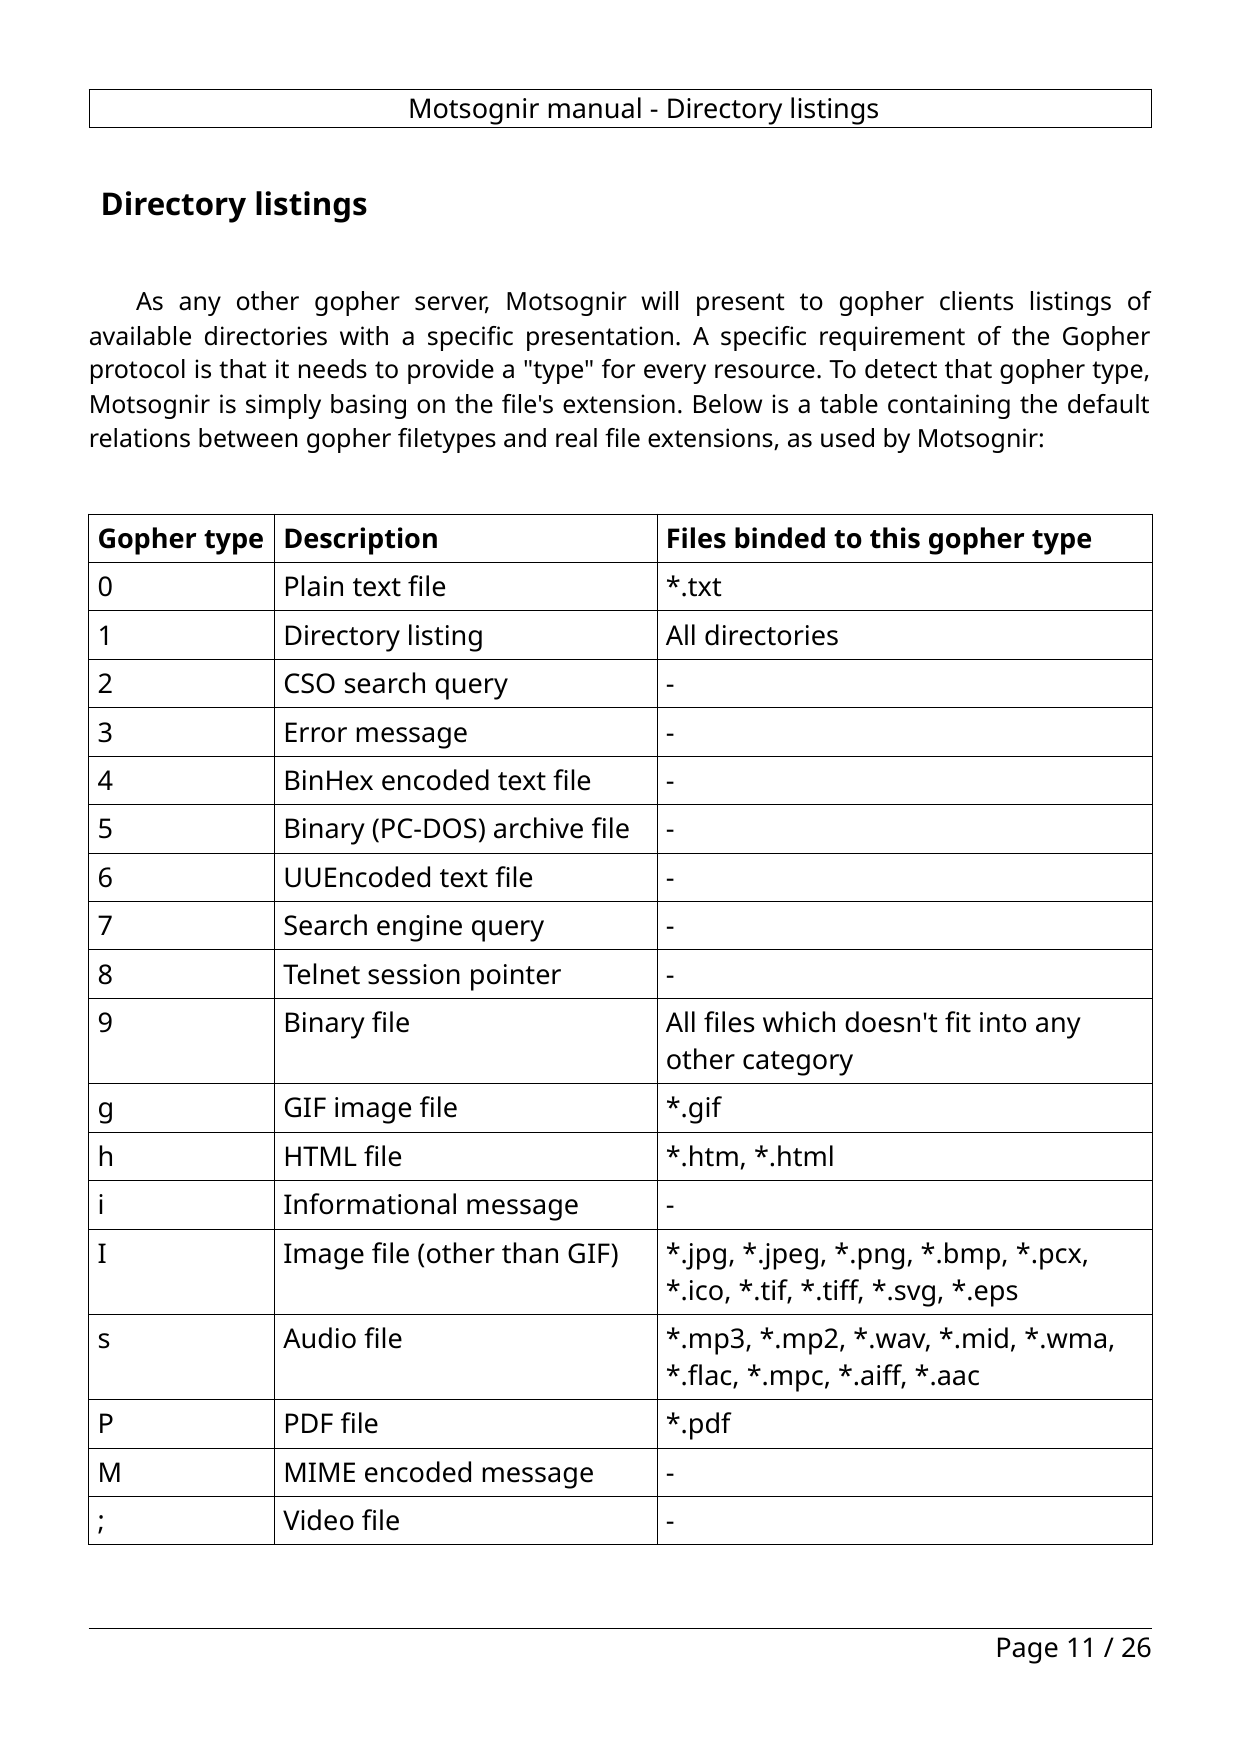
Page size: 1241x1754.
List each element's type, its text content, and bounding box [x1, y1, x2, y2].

table_cell - [658, 1497, 1152, 1544]
table_cell 7 [89, 902, 274, 949]
table_cell Audio file [275, 1315, 657, 1399]
table_cell - [658, 950, 1152, 998]
table_cell - [658, 854, 1152, 901]
table_cell 9 [89, 999, 274, 1083]
table_cell CSO search query [275, 660, 657, 707]
table_header Description [275, 515, 657, 562]
table_cell i [89, 1181, 274, 1228]
table_cell Image file (other than GIF) [275, 1230, 657, 1314]
table_cell Binary (PC-DOS) archive file [275, 805, 657, 852]
table_cell g [89, 1084, 274, 1132]
table_cell Search engine query [275, 902, 657, 949]
table_cell 1 [89, 611, 274, 659]
text As any other gopher server, Motsognir will present to gopher clients listings of available directories with a specific presentation. A specific requirement of the Gopher protocol is that it needs to provide a "type" for every resource. To detect that gopher type, Motsognir is simply basing on the file's extension. Below is a table containing the default relations between gopher filetypes and real file extensions, as used by Motsognir: [88, 284, 1152, 454]
table_cell 5 [89, 805, 274, 852]
table_cell s [89, 1315, 274, 1399]
table_cell *.mp3, *.mp2, *.wav, *.mid, *.wma, *.flac, *.mpc, *.aiff, *.aac [658, 1315, 1152, 1399]
table_cell All files which doesn't fit into any other category [658, 999, 1152, 1083]
table_cell - [658, 805, 1152, 852]
table_cell GIF image file [275, 1084, 657, 1132]
table_cell Telnet session pointer [275, 950, 657, 998]
table_cell 8 [89, 950, 274, 998]
table_cell *.txt [658, 563, 1152, 610]
table_cell BinHex encoded text file [275, 757, 657, 804]
table_cell Error message [275, 708, 657, 756]
table_cell All directories [658, 611, 1152, 659]
table_cell - [658, 1449, 1152, 1496]
table_cell 0 [89, 563, 274, 610]
table_cell ; [89, 1497, 274, 1544]
table_cell 3 [89, 708, 274, 756]
table_header Gopher type [89, 515, 274, 562]
table_cell Informational message [275, 1181, 657, 1228]
table_cell - [658, 708, 1152, 756]
table_cell HTML file [275, 1133, 657, 1180]
table_cell - [658, 902, 1152, 949]
table_cell - [658, 660, 1152, 707]
table_header Files binded to this gopher type [658, 515, 1152, 562]
table_cell - [658, 1181, 1152, 1228]
table_cell 6 [89, 854, 274, 901]
table_cell Directory listing [275, 611, 657, 659]
table_cell - [658, 757, 1152, 804]
table_cell *.pdf [658, 1400, 1152, 1447]
table_cell *.gif [658, 1084, 1152, 1132]
table_cell I [89, 1230, 274, 1314]
table_cell Plain text file [275, 563, 657, 610]
table_cell 4 [89, 757, 274, 804]
table_cell 2 [89, 660, 274, 707]
table_cell *.jpg, *.jpeg, *.png, *.bmp, *.pcx, *.ico, *.tif, *.tiff, *.svg, *.eps [658, 1230, 1152, 1314]
table_cell Binary file [275, 999, 657, 1083]
table_cell h [89, 1133, 274, 1180]
table_cell *.htm, *.html [658, 1133, 1152, 1180]
table_cell M [89, 1449, 274, 1496]
table_cell Video file [275, 1497, 657, 1544]
table_cell MIME encoded message [275, 1449, 657, 1496]
table_cell P [89, 1400, 274, 1447]
subtitle Directory listings [100, 182, 1152, 225]
table_cell UUEncoded text file [275, 854, 657, 901]
table_cell PDF file [275, 1400, 657, 1447]
